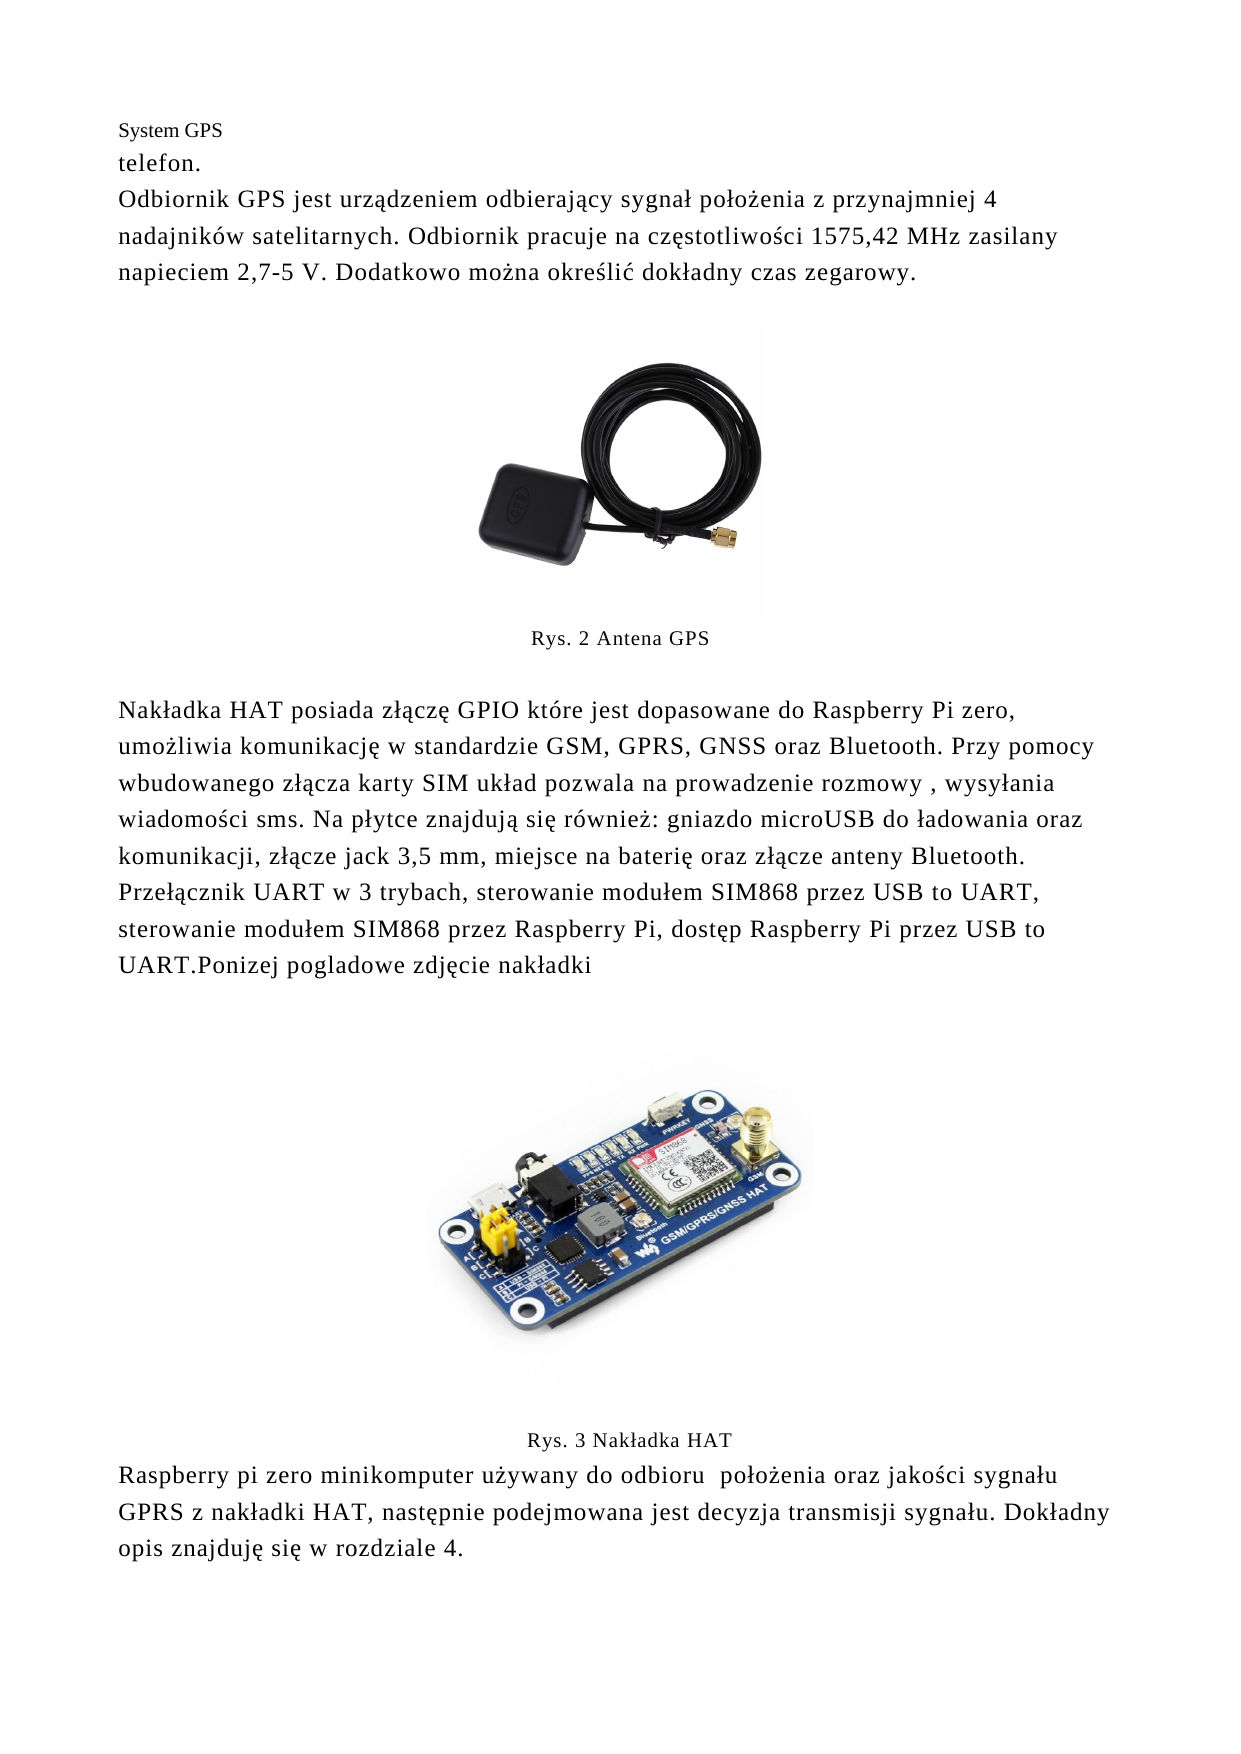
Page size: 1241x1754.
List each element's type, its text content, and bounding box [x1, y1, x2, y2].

text telefon. [118, 142, 1122, 179]
text Rys. 3 Nakładka HAT [118, 1418, 1122, 1455]
text Raspberry pi zero minikomputer używany do odbioru położenia oraz jakości sygnału GPRS z nakładki HAT, następnie podejmowana jest decyzja transmisji sygnału. Dokładny opis znajduję się w rozdziale 4. [118, 1455, 1122, 1564]
text Odbiornik GPS jest urządzeniem odbierający sygnał położenia z przynajmniej 4 nadajników satelitarnych. Odbiornik pracuje na częstotliwości 1575,42 MHz zasilany napieciem 2,7-5 V. Dodatkowo można określić dokładny czas zegarowy. [118, 179, 1122, 288]
text Rys. 2 Antena GPS [118, 616, 1122, 653]
picture [474, 324, 766, 616]
picture [426, 1017, 814, 1404]
text Nakładka HAT posiada złączę GPIO które jest dopasowane do Raspberry Pi zero, umożliwia komunikację w standardzie GSM, GPRS, GNSS oraz Bluetooth. Przy pomocy wbudowanego złącza karty SIM układ pozwala na prowadzenie rozmowy , wysyłania wiadomości sms. Na płytce znajdują się również: gniazdo microUSB do ładowania oraz komunikacji, złącze jack 3,5 mm, miejsce na baterię oraz złącze anteny Bluetooth. Przełącznik UART w 3 trybach, sterowanie modułem SIM868 przez USB to UART, sterowanie modułem SIM868 przez Raspberry Pi, dostęp Raspberry Pi przez USB to UART.Ponizej pogladowe zdjęcie nakładki [118, 689, 1122, 981]
